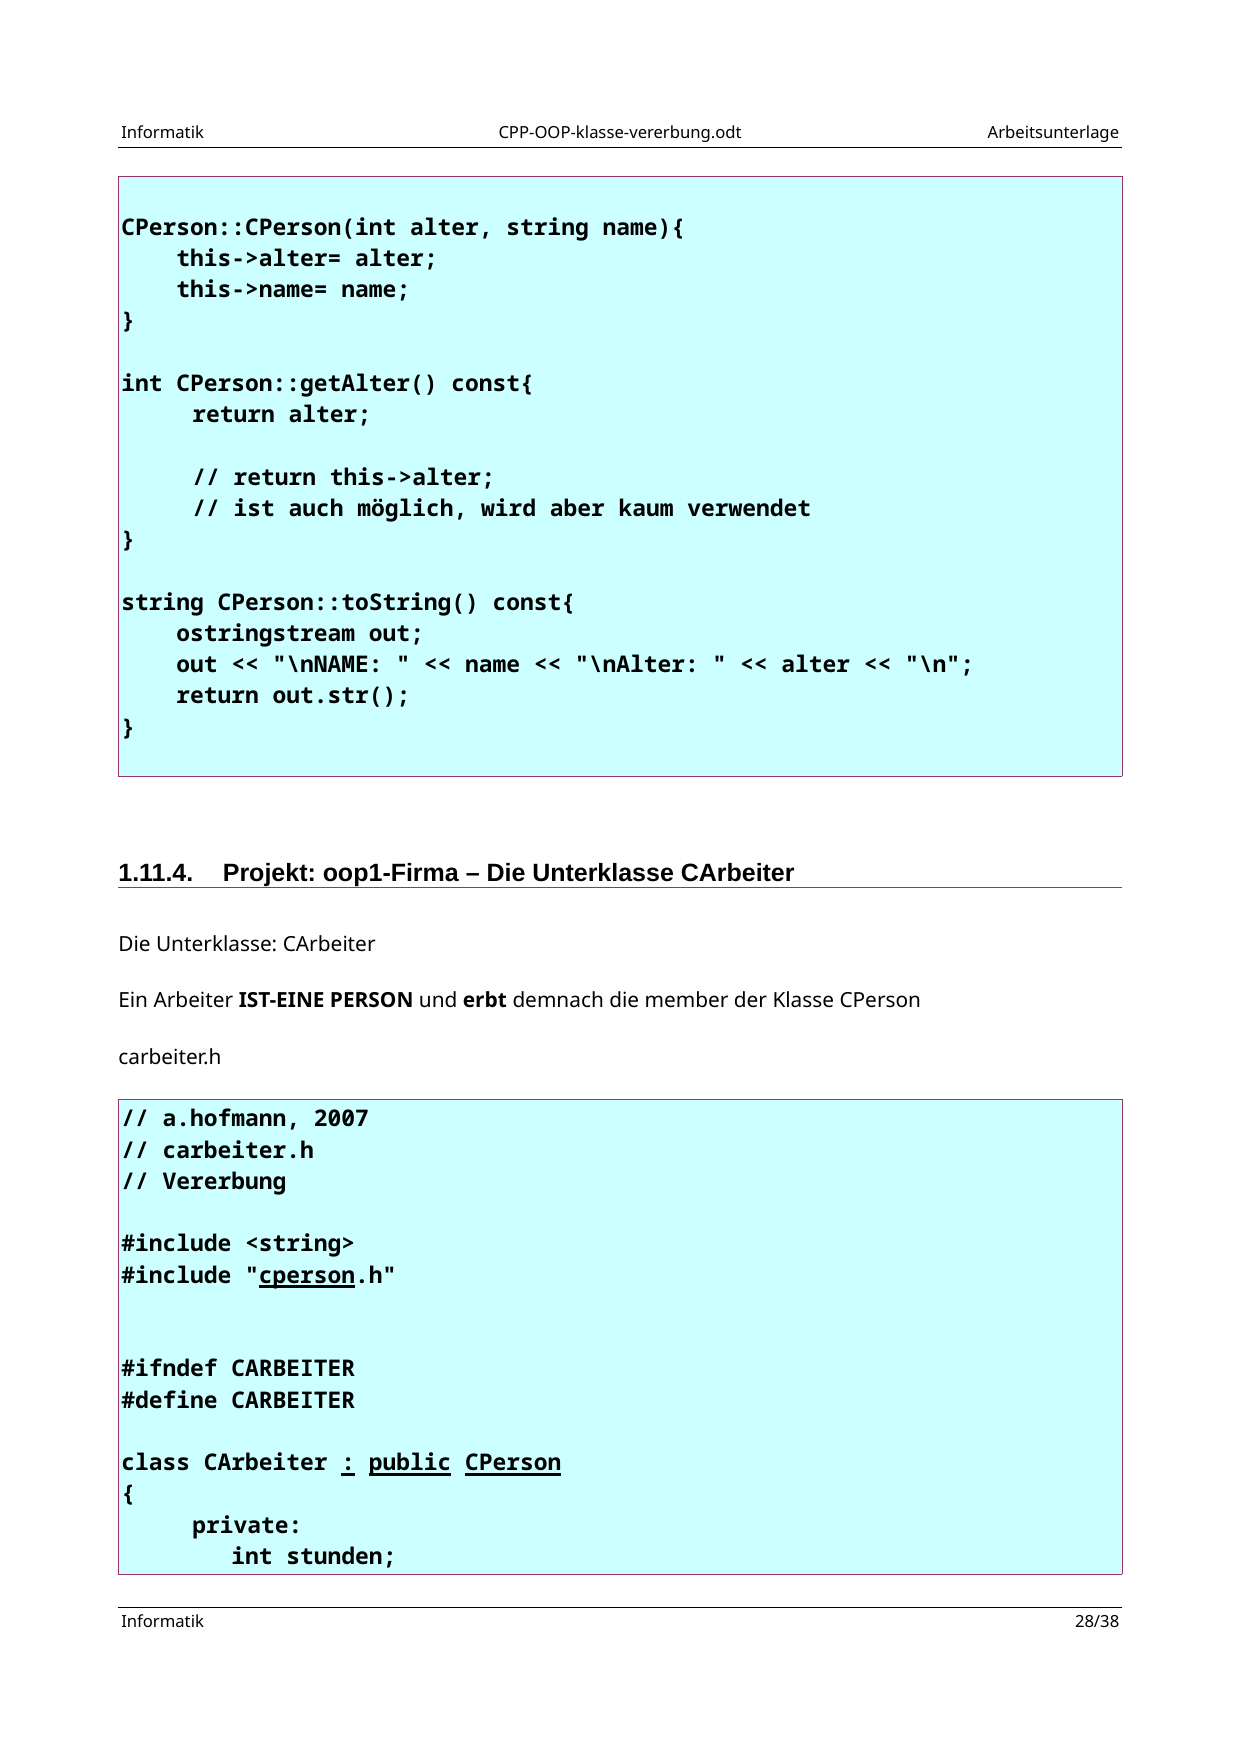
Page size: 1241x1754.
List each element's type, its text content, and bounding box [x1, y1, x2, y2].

text string CPerson::toString() const{ [119, 582, 1122, 614]
text Die Unterklasse: CArbeiter [118, 929, 1122, 957]
text carbeiter.h [118, 1042, 1122, 1071]
text this->alter= alter; [119, 239, 1122, 270]
text #ifndef CARBEITER [119, 1349, 1122, 1381]
text // Vererbung [119, 1162, 1122, 1193]
text return alter; [119, 395, 1122, 426]
text #include "cperson.h" [119, 1256, 1122, 1287]
text } [119, 707, 1122, 739]
text #include <string> [119, 1224, 1122, 1256]
text out << "\nNAME: " << name << "\nAlter: " << alter << "\n"; [119, 645, 1122, 676]
text } [119, 301, 1122, 332]
text // a.hofmann, 2007 [119, 1100, 1122, 1131]
text } [119, 520, 1122, 551]
text int CPerson::getAlter() const{ [119, 364, 1122, 395]
text CPerson::CPerson(int alter, string name){ [119, 207, 1122, 239]
text #define CARBEITER [119, 1381, 1122, 1412]
text private: [119, 1506, 1122, 1537]
text int stunden; [119, 1537, 1122, 1574]
text // carbeiter.h [119, 1131, 1122, 1162]
subtitle Projekt: oop1-Firma – Die Unterklasse CArbeiter [118, 858, 1122, 887]
text ostringstream out; [119, 614, 1122, 645]
text Ein Arbeiter IST-EINE PERSON und erbt demnach die member der Klasse CPerson [118, 986, 1122, 1014]
text this->name= name; [119, 270, 1122, 301]
text class CArbeiter : public CPerson [119, 1443, 1122, 1474]
text // ist auch möglich, wird aber kaum verwendet [119, 489, 1122, 520]
text return out.str(); [119, 676, 1122, 707]
text { [119, 1474, 1122, 1506]
text // return this->alter; [119, 457, 1122, 489]
